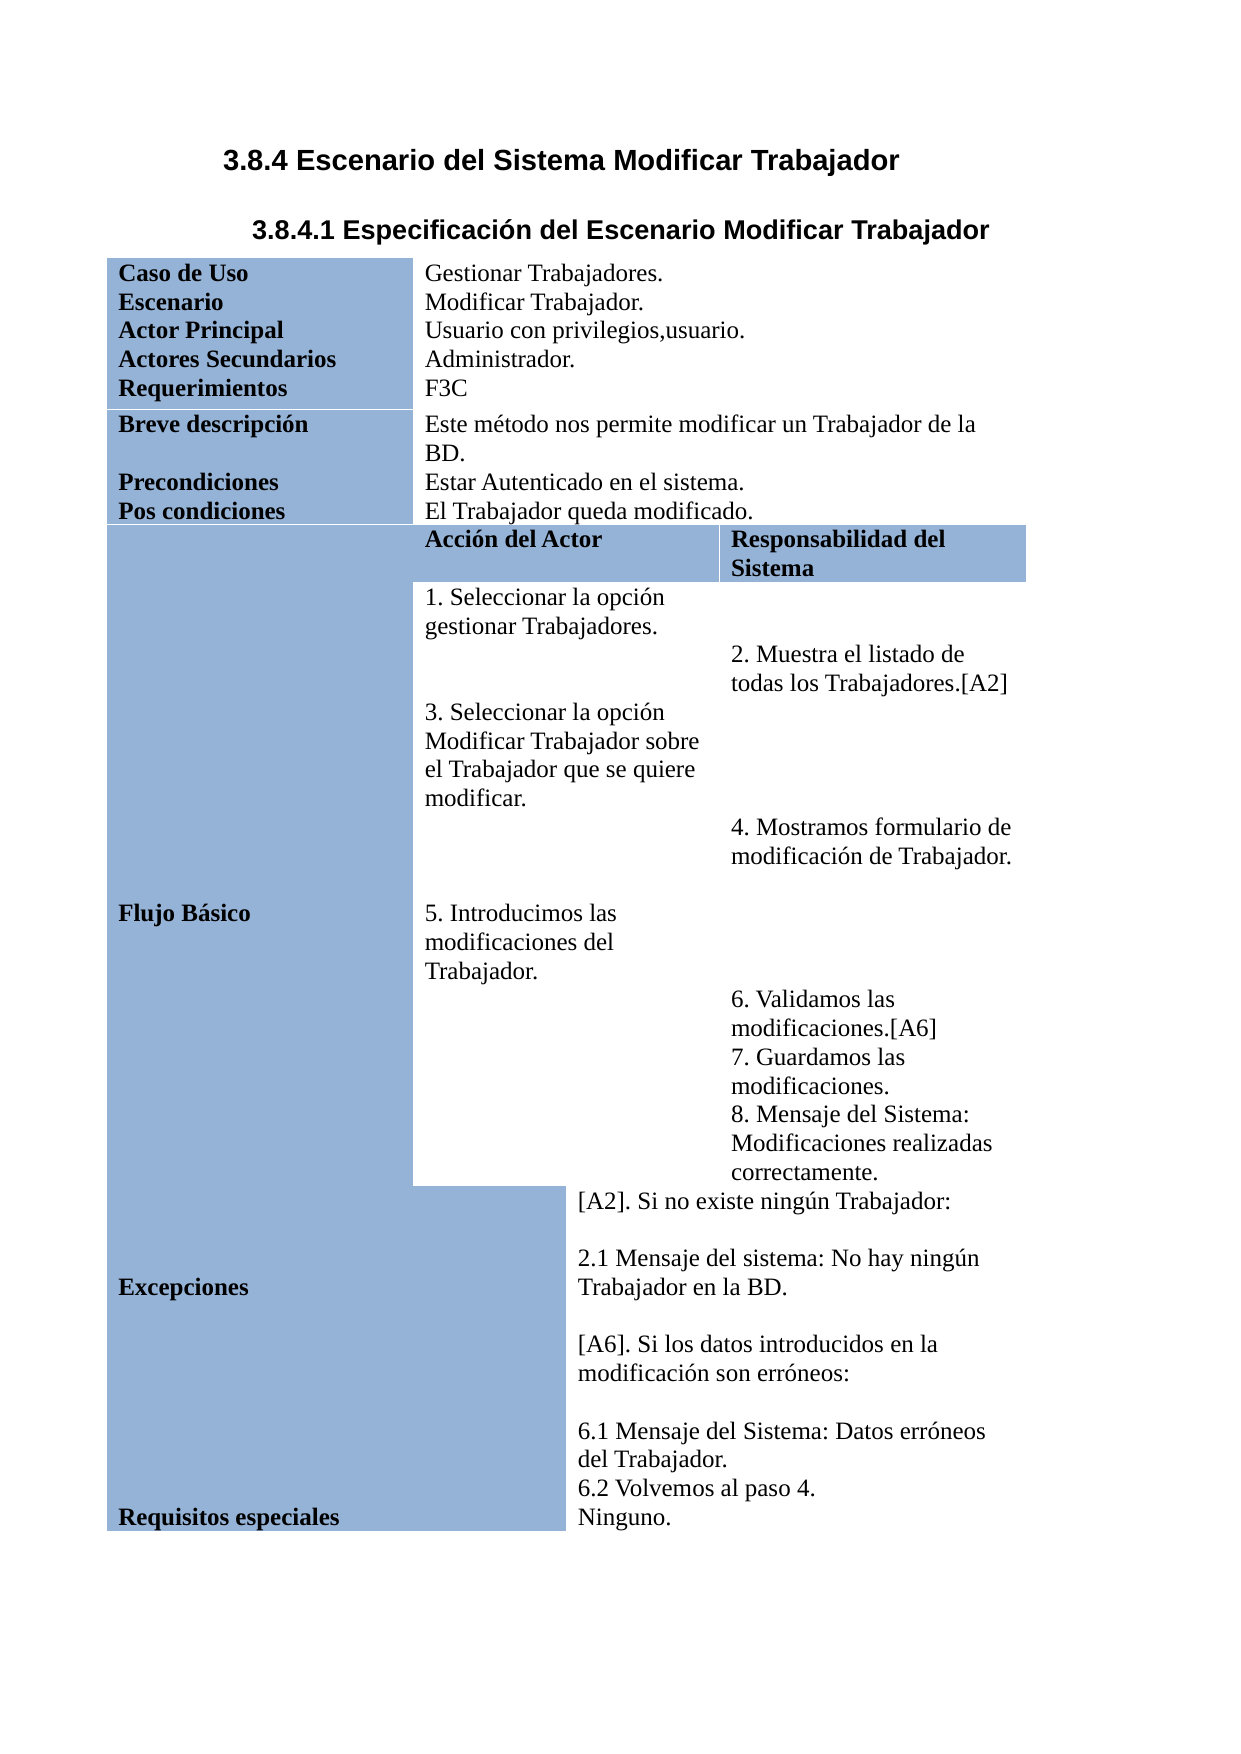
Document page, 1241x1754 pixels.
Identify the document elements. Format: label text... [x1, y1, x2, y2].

subtitle Escenario del Sistema Modificar Trabajador [215, 143, 1122, 177]
table_cell [413, 812, 719, 869]
table_cell Administrador. [413, 344, 1026, 373]
table_cell Requerimientos [107, 373, 413, 409]
table_cell 5. Introducimos las modificaciones del Trabajador. [413, 870, 719, 984]
table_cell [720, 870, 1026, 984]
table_cell Escenario [107, 287, 413, 315]
table_cell [413, 640, 719, 697]
table_cell [413, 1100, 719, 1186]
table_cell Usuario con privilegios,usuario. [413, 315, 1026, 344]
table_cell Actor Principal [107, 315, 413, 344]
table_cell 2. Muestra el listado de todas los Trabajadores.[A2] [720, 640, 1026, 697]
table_cell Actores Secundarios [107, 344, 413, 373]
table_header Excepciones [107, 1186, 566, 1502]
table_cell Pos condiciones [107, 496, 413, 524]
table_cell 3. Seleccionar la opción Modificar Trabajador sobre el Trabajador que se quiere modificar. [413, 697, 719, 812]
table_header [A2]. Si no existe ningún Trabajador: 2.1 Mensaje del sistema: No hay ningún Trabajador en la BD. [A6]. Si los datos introducidos en la modificación son erróneos: 6.1 Mensaje del Sistema: Datos erróneos del Trabajador. 6.2 Volvemos al paso 4. [566, 1186, 1026, 1502]
table_cell 8. Mensaje del Sistema: Modificaciones realizadas correctamente. [720, 1100, 1026, 1186]
table_cell 7. Guardamos las modificaciones. [720, 1042, 1026, 1099]
table_cell 6. Validamos las modificaciones.[A6] [720, 985, 1026, 1042]
table_cell 1. Seleccionar la opción gestionar Trabajadores. [413, 582, 719, 639]
table_cell Responsabilidad del Sistema [720, 525, 1026, 582]
table_cell Requisitos especiales [107, 1502, 566, 1531]
table_cell [720, 582, 1026, 639]
table_cell [413, 1042, 719, 1099]
table_cell Flujo Básico [107, 525, 413, 1186]
table_header Gestionar Trabajadores. [413, 258, 1026, 287]
table_cell El Trabajador queda modificado. [413, 496, 1026, 524]
table_cell Acción del Actor [413, 525, 719, 582]
table_header Caso de Uso [107, 258, 413, 287]
list Especificación del Escenario Modificar Trabajador [244, 214, 1122, 245]
table_cell F3C [413, 373, 1026, 409]
table_cell Estar Autenticado en el sistema. [413, 467, 1026, 496]
table_cell Ninguno. [566, 1502, 1026, 1531]
table_cell Precondiciones [107, 467, 413, 496]
table_cell Modificar Trabajador. [413, 287, 1026, 315]
table_cell 4. Mostramos formulario de modificación de Trabajador. [720, 812, 1026, 869]
table_cell [720, 697, 1026, 812]
table_cell Este método nos permite modificar un Trabajador de la BD. [413, 410, 1026, 467]
table_cell Breve descripción [107, 410, 413, 467]
table_cell [413, 985, 719, 1042]
